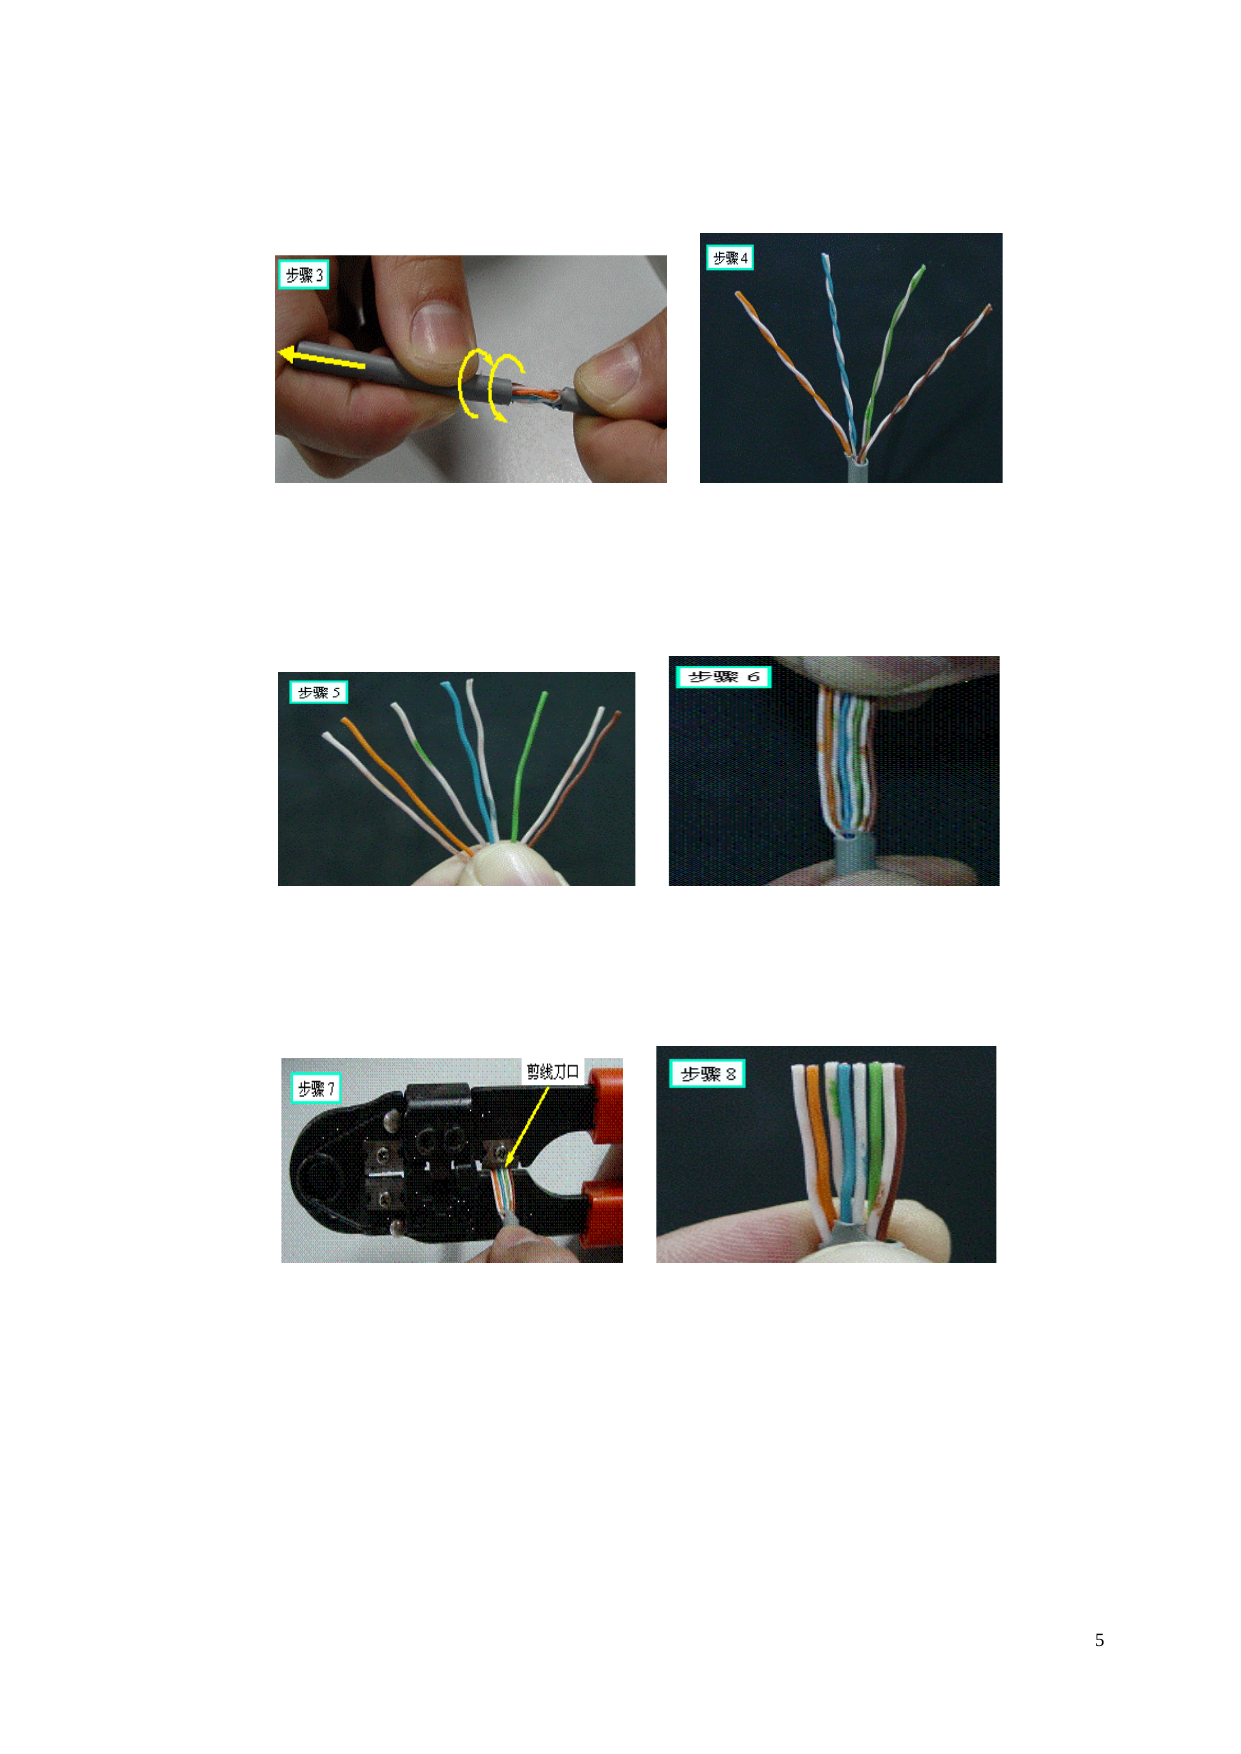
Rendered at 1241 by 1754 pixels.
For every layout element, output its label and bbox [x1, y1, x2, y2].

picture [656, 1046, 997, 1263]
picture [281, 1058, 623, 1263]
picture [700, 233, 1003, 483]
picture [668, 656, 1000, 886]
picture [278, 672, 636, 886]
picture [275, 254, 667, 483]
